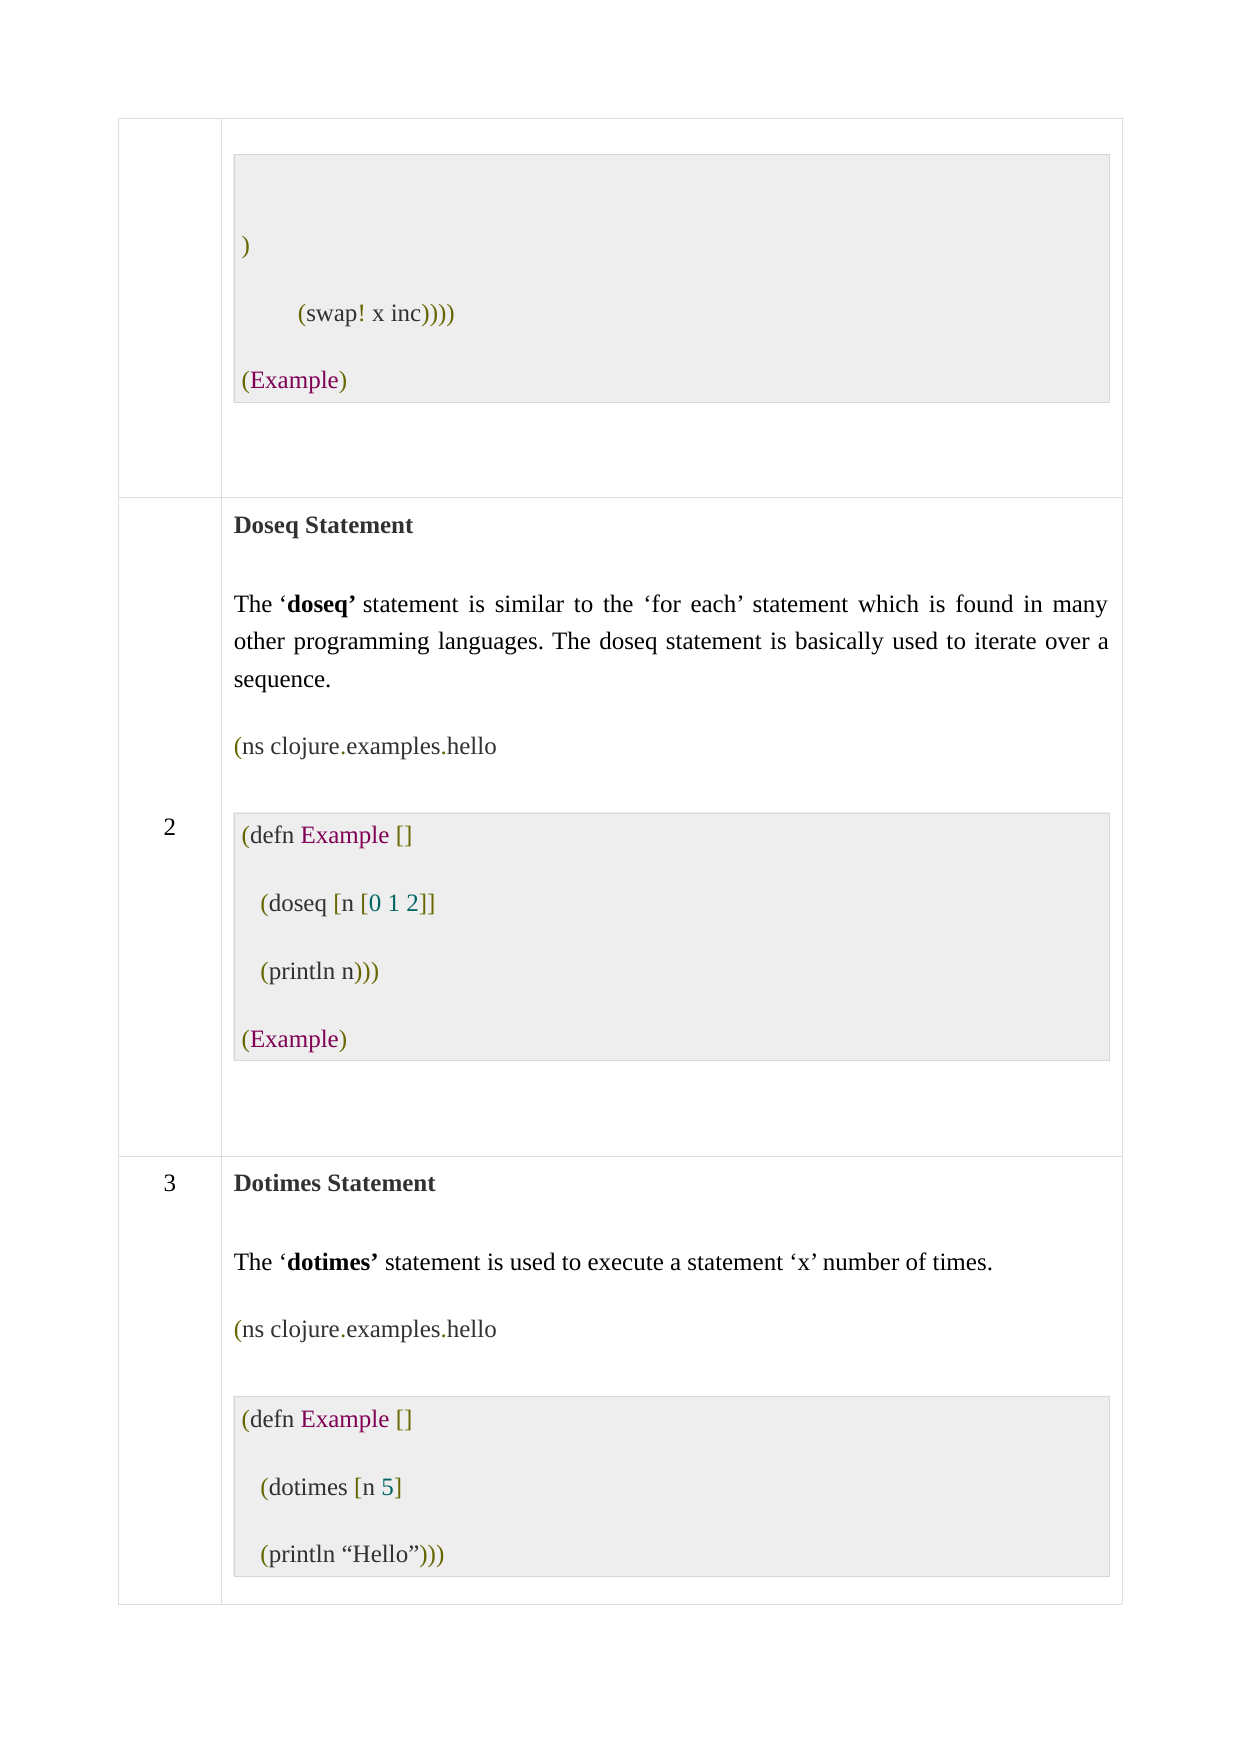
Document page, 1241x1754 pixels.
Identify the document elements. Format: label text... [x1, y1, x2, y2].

table_cell Dotimes Statement The ‘dotimes’ statement is used to execute a statement ‘x’ number of times. (ns clojure.examples.hello (defn Example [] (dotimes [n 5] (println “Hello”))) [222, 1157, 1122, 1604]
table_cell Doseq Statement The ‘doseq’ statement is similar to the ‘for each’ statement which is found in many other programming languages. The doseq statement is basically used to iterate over a sequence. (ns clojure.examples.hello (defn Example [] (doseq [n [0 1 2]] (println n))) (Example) [222, 498, 1122, 1156]
table_cell ) (swap! x inc)))) (Example) [222, 119, 1122, 497]
table_cell [119, 119, 221, 497]
table_cell 3 [119, 1157, 221, 1604]
table_cell 2 [119, 498, 221, 1156]
